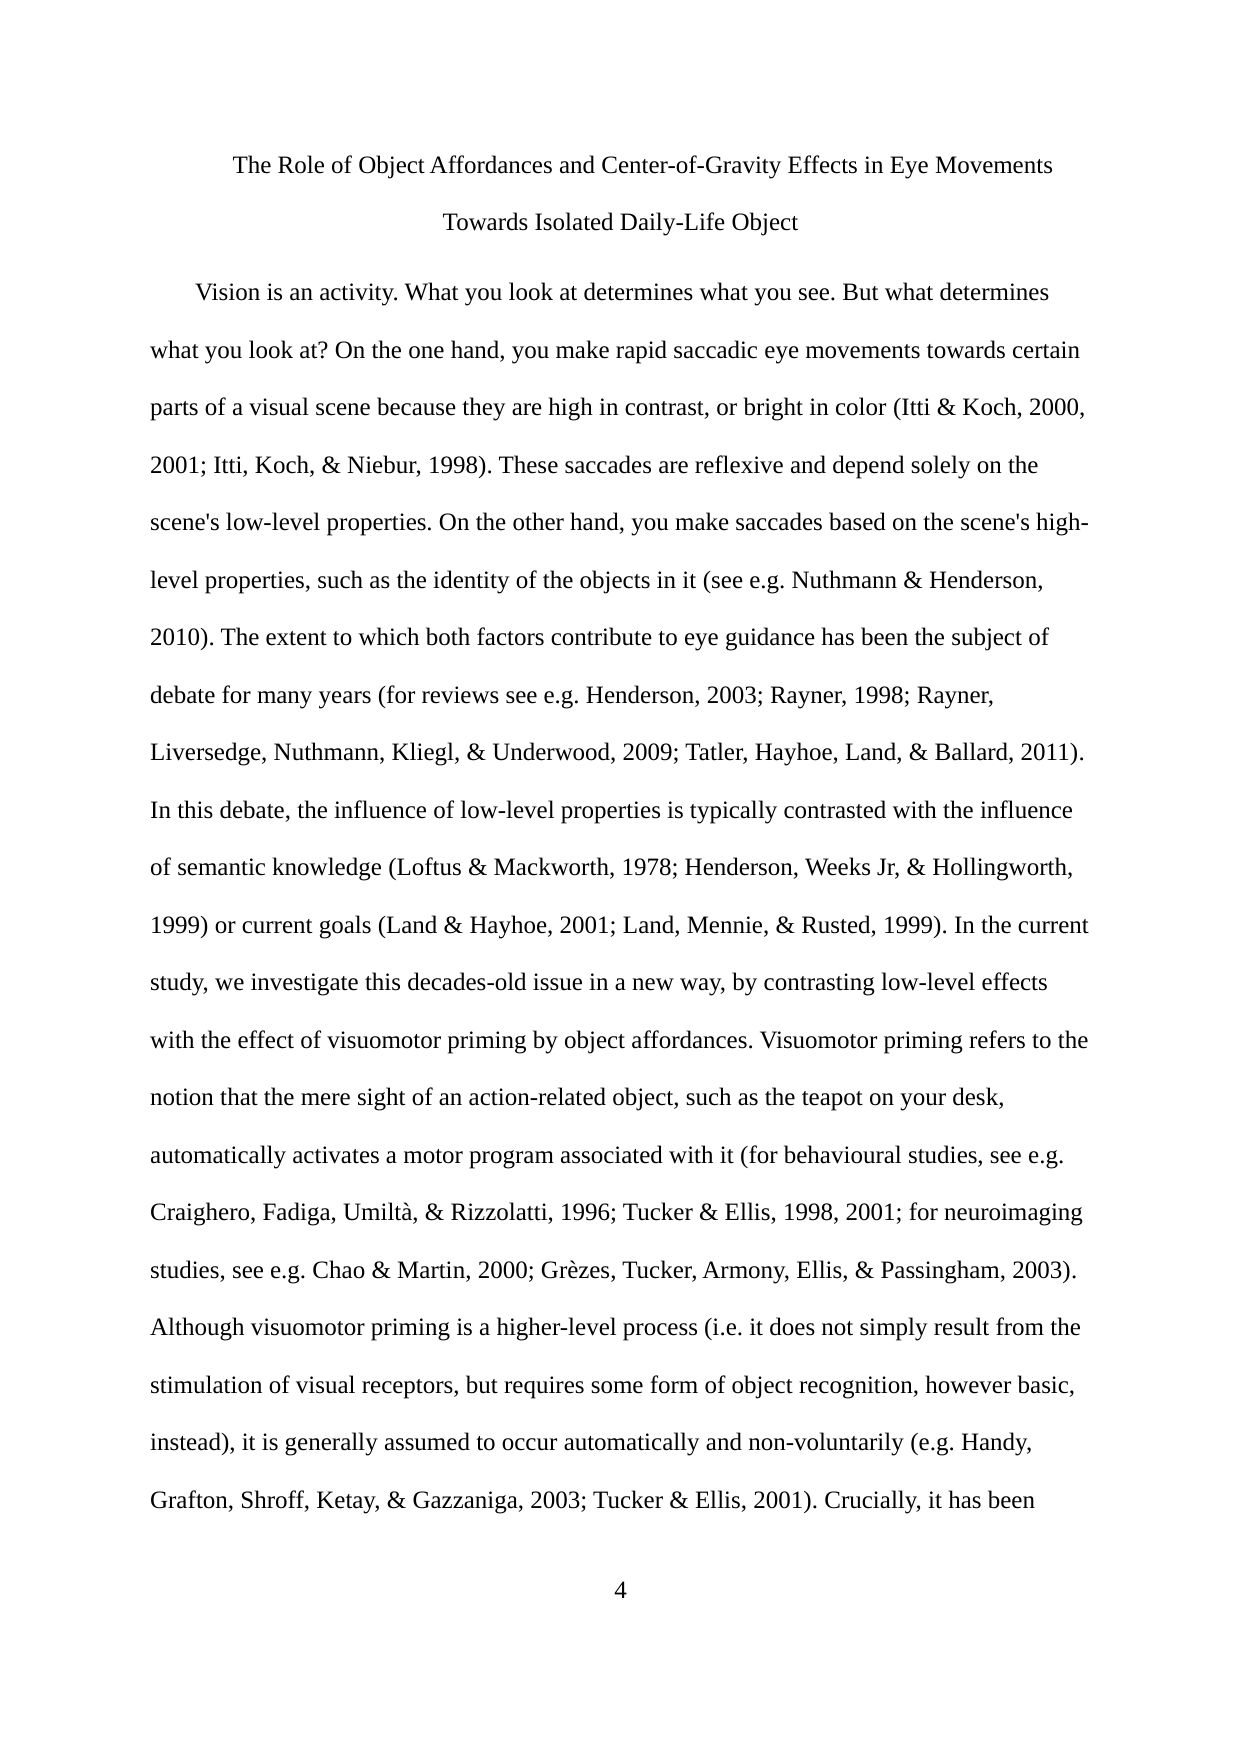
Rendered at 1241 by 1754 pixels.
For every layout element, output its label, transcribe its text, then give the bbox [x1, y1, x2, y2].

text Vision is an activity. What you look at determines what you see. But what determines what you look at? On the one hand, you make rapid saccadic eye movements towards certain parts of a visual scene because they are high in contrast, or bright in color (Itti & Koch, 2000, 2001; Itti, Koch, & Niebur, 1998). These saccades are reflexive and depend solely on the scene's low-level properties. On the other hand, you make saccades based on the scene's high-level properties, such as the identity of the objects in it (see e.g. Nuthmann & Henderson, 2010). The extent to which both factors contribute to eye guidance has been the subject of debate for many years (for reviews see e.g. Henderson, 2003; Rayner, 1998; Rayner, Liversedge, Nuthmann, Kliegl, & Underwood, 2009; Tatler, Hayhoe, Land, & Ballard, 2011). In this debate, the influence of low-level properties is typically contrasted with the influence of semantic knowledge (Loftus & Mackworth, 1978; Henderson, Weeks Jr, & Hollingworth, 1999) or current goals (Land & Hayhoe, 2001; Land, Mennie, & Rusted, 1999). In the current study, we investigate this decades-old issue in a new way, by contrasting low-level effects with the effect of visuomotor priming by object affordances. Visuomotor priming refers to the notion that the mere sight of an action-related object, such as the teapot on your desk, automatically activates a motor program associated with it (for behavioural studies, see e.g. Craighero, Fadiga, Umiltà, & Rizzolatti, 1996; Tucker & Ellis, 1998, 2001; for neuroimaging studies, see e.g. Chao & Martin, 2000; Grèzes, Tucker, Armony, Ellis, & Passingham, 2003). Although visuomotor priming is a higher-level process (i.e. it does not simply result from the stimulation of visual receptors, but requires some form of object recognition, however basic, instead), it is generally assumed to occur automatically and non-voluntarily (e.g. Handy, Grafton, Shroff, Ketay, & Gazzaniga, 2003; Tucker & Ellis, 2001). Crucially, it has been [150, 277, 1091, 1514]
text The Role of Object Affordances and Center-of-Gravity Effects in Eye Movements Towards Isolated Daily-Life Object [150, 150, 1091, 236]
